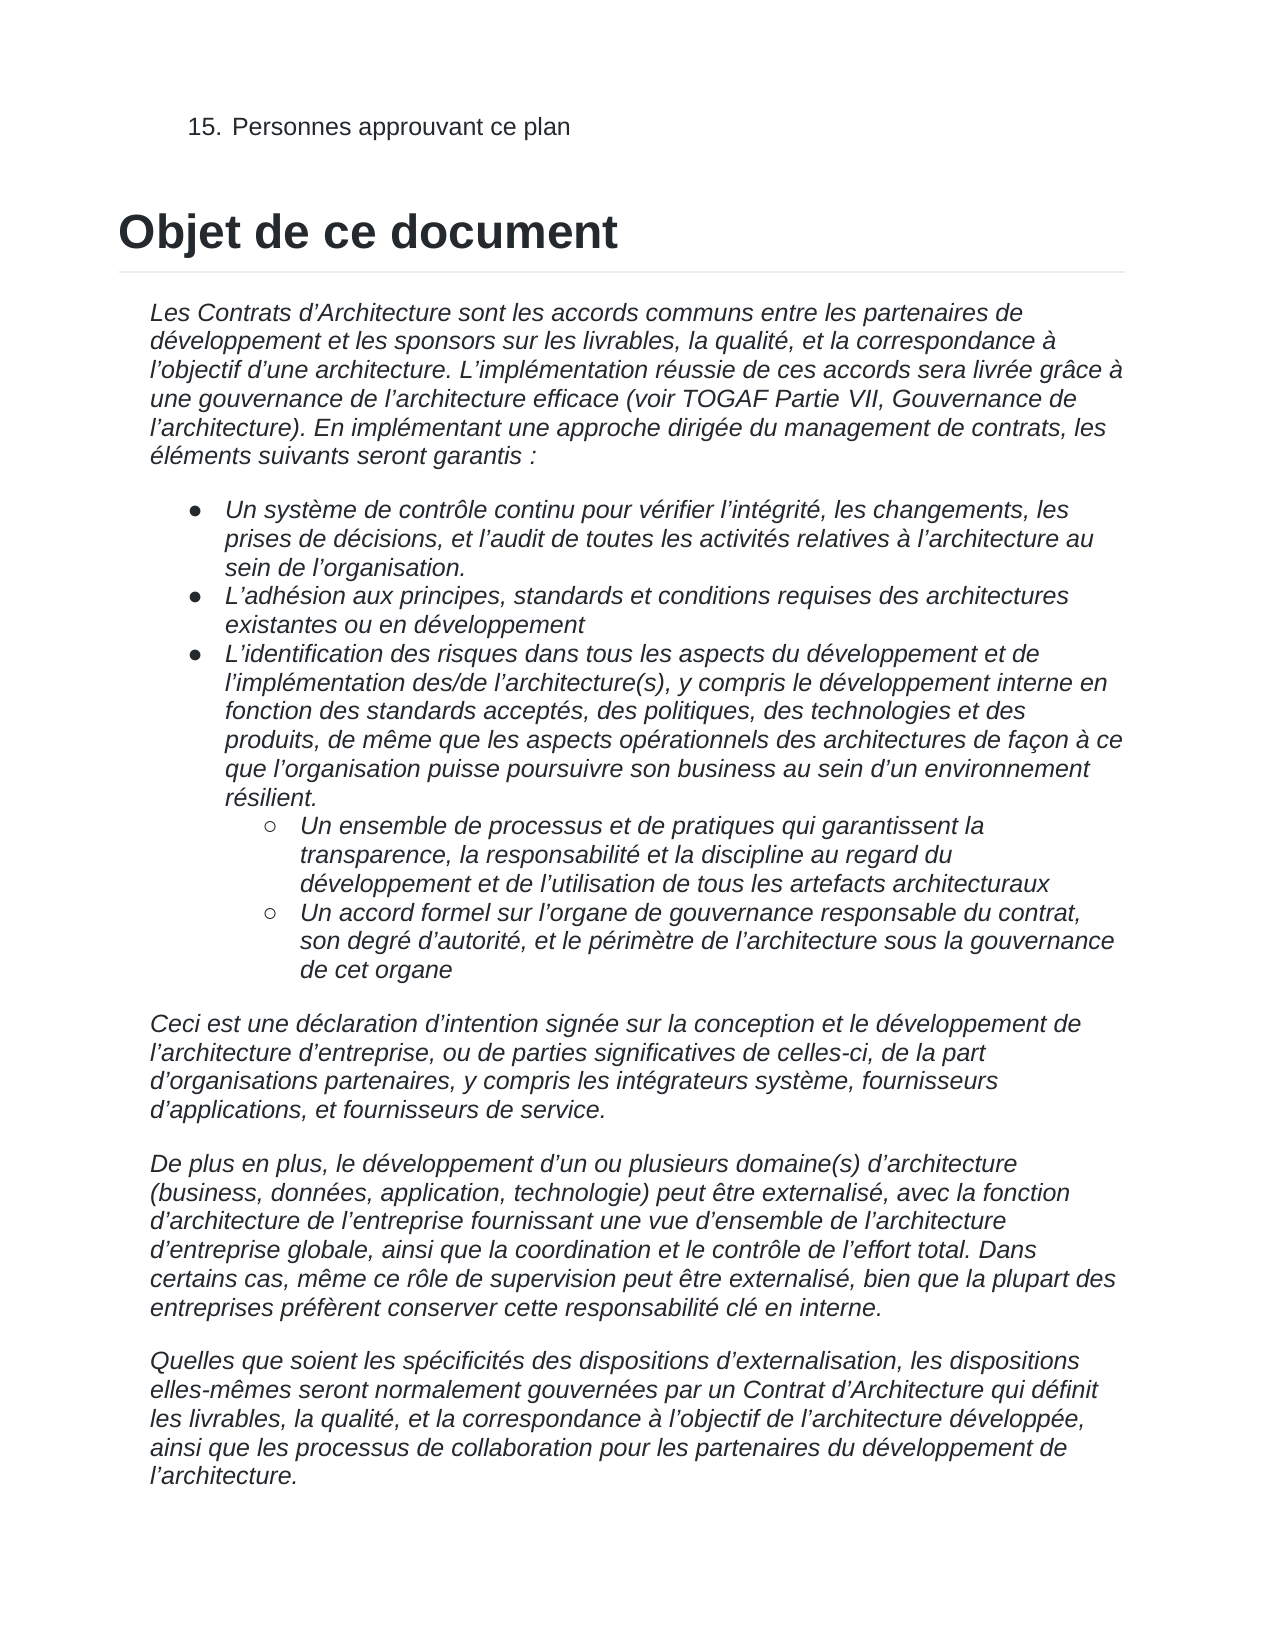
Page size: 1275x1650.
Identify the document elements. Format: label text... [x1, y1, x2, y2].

text De plus en plus, le développement d’un ou plusieurs domaine(s) d’architecture (business, données, application, technologie) peut être externalisé, avec la fonction d’architecture de l’entreprise fournissant une vue d’ensemble de l’architecture d’entreprise globale, ainsi que la coordination et le contrôle de l’effort total. Dans certains cas, même ce rôle de supervision peut être externalisé, bien que la plupart des entreprises préfèrent conserver cette responsabilité clé en interne. [150, 1149, 1125, 1321]
text Quelles que soient les spécificités des dispositions d’externalisation, les dispositions elles-mêmes seront normalement gouvernées par un Contrat d’Architecture qui définit les livrables, la qualité, et la correspondance à l’objectif de l’architecture développée, ainsi que les processus de collaboration pour les partenaires du développement de l’architecture. [150, 1346, 1125, 1490]
subtitle Objet de ce document [119, 203, 1125, 271]
text Les Contrats d’Architecture sont les accords communs entre les partenaires de développement et les sponsors sur les livrables, la qualité, et la correspondance à l’objectif d’une architecture. L’implémentation réussie de ces accords sera livrée grâce à une gouvernance de l’architecture efficace (voir TOGAF Partie VII, Gouvernance de l’architecture). En implémentant une approche dirigée du management de contrats, les éléments suivants seront garantis : [150, 298, 1125, 470]
text Ceci est une déclaration d’intention signée sur la conception et le développement de l’architecture d’entreprise, ou de parties significatives de celles-ci, de la part d’organisations partenaires, y compris les intégrateurs système, fournisseurs d’applications, et fournisseurs de service. [150, 1009, 1125, 1124]
list Un ensemble de processus et de pratiques qui garantissent la transparence, la responsabilité et la discipline au regard du développement et de l’utilisation de tous les artefacts architecturaux [262, 811, 1125, 898]
list Un système de contrôle continu pour vérifier l’intégrité, les changements, les prises de décisions, et l’audit de toutes les activités relatives à l’architecture au sein de l’organisation. [187, 495, 1125, 581]
list Un accord formel sur l’organe de gouvernance responsable du contrat, son degré d’autorité, et le périmètre de l’architecture sous la gouvernance de cet organe [262, 898, 1125, 984]
list L’adhésion aux principes, standards et conditions requises des architectures existantes ou en développement [187, 581, 1125, 639]
list Personnes approuvant ce plan [187, 112, 1125, 141]
list L’identification des risques dans tous les aspects du développement et de l’implémentation des/de l’architecture(s), y compris le développement interne en fonction des standards acceptés, des politiques, des technologies et des produits, de même que les aspects opérationnels des architectures de façon à ce que l’organisation puisse poursuivre son business au sein d’un environnement résilient. [187, 639, 1125, 811]
